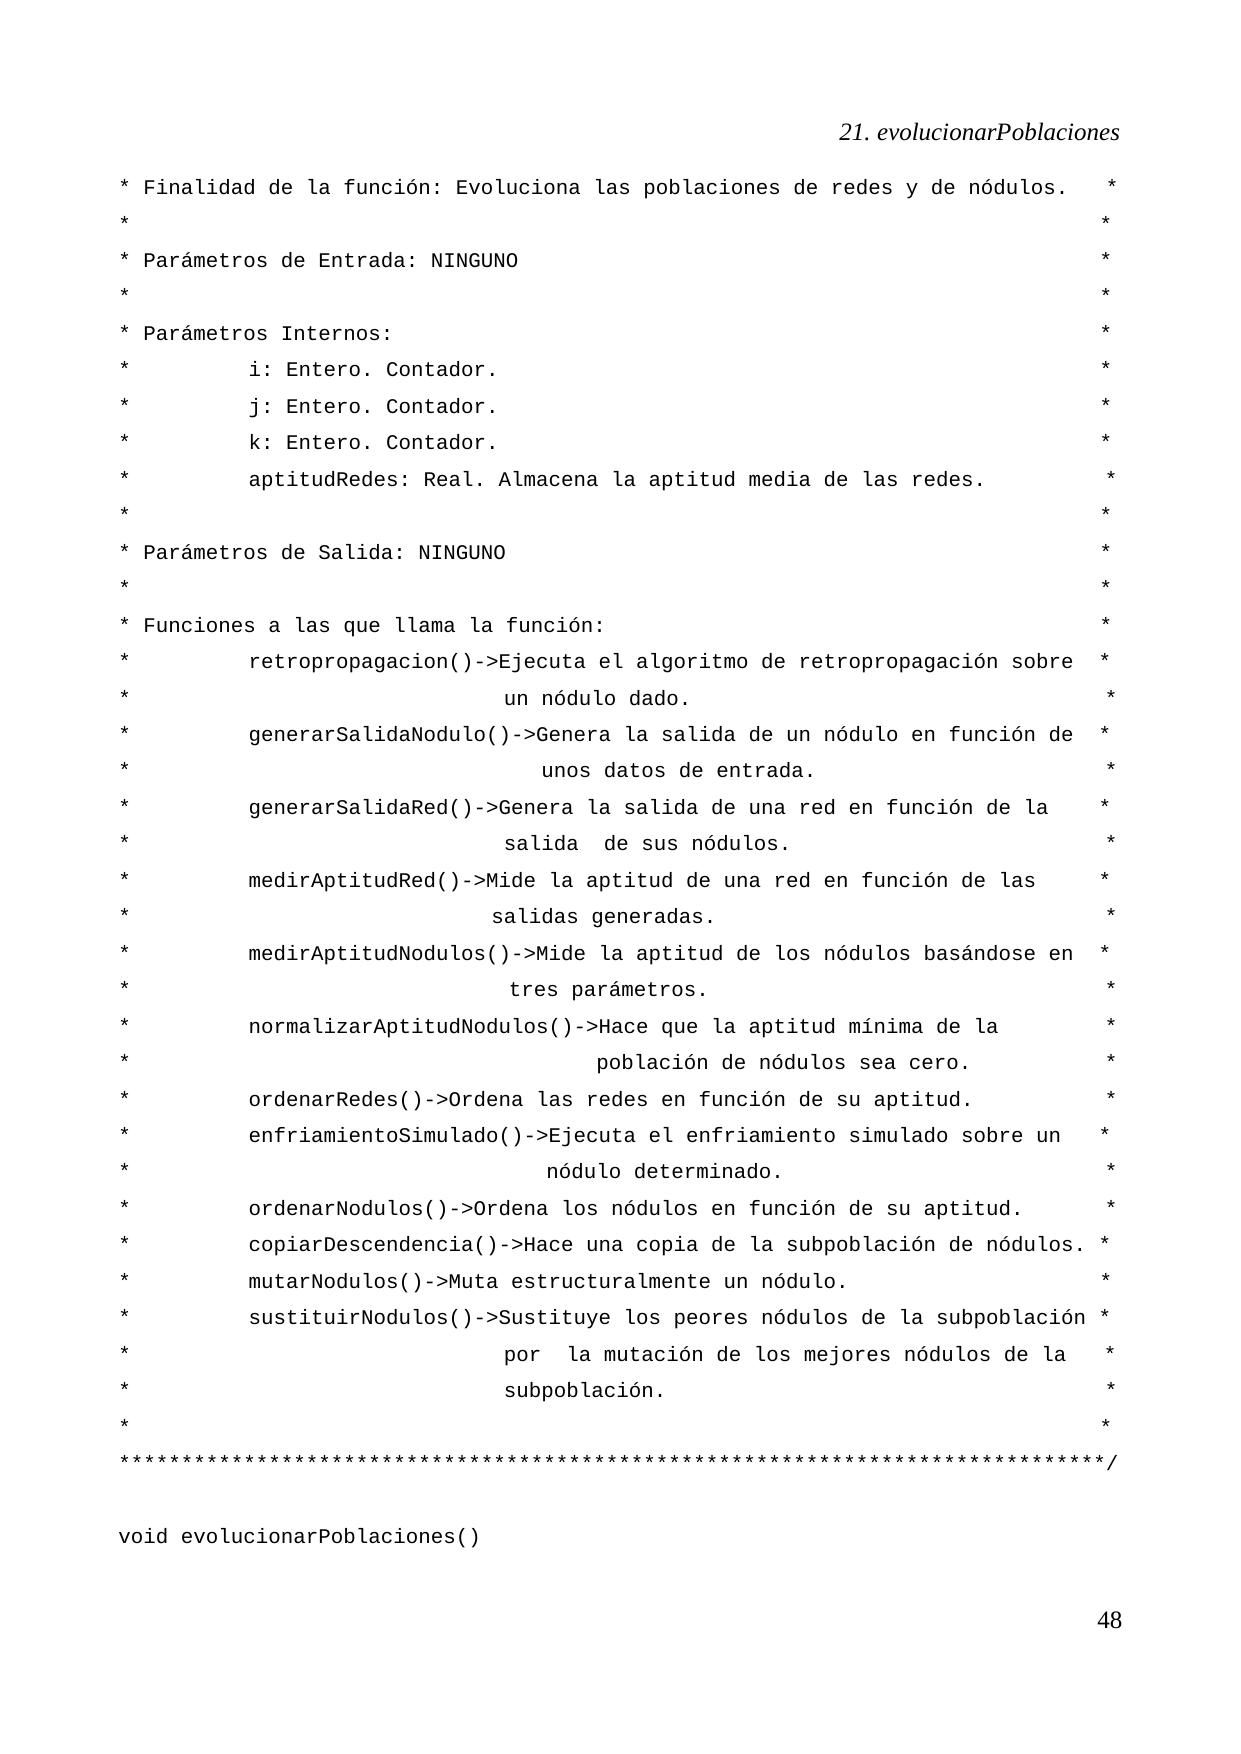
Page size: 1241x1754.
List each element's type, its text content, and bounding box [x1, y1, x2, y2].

text * * [118, 213, 1122, 237]
text * aptitudRedes: Real. Almacena la aptitud media de las redes. * [118, 469, 1122, 493]
text * subpoblación. * [118, 1380, 1122, 1404]
text * ordenarNodulos()->Ordena los nódulos en función de su aptitud. * [118, 1198, 1122, 1222]
text * mutarNodulos()->Muta estructuralmente un nódulo. * [118, 1271, 1122, 1295]
text * generarSalidaRed()->Genera la salida de una red en función de la * [118, 797, 1122, 821]
text * ordenarRedes()->Ordena las redes en función de su aptitud. * [118, 1088, 1122, 1112]
text * * [118, 286, 1122, 310]
text * k: Entero. Contador. * [118, 432, 1122, 456]
text * nódulo determinado. * [118, 1161, 1122, 1185]
text * Parámetros de Entrada: NINGUNO * [118, 250, 1122, 274]
text * medirAptitudRed()->Mide la aptitud de una red en función de las * [118, 870, 1122, 894]
text * copiarDescendencia()->Hace una copia de la subpoblación de nódulos. * [118, 1234, 1122, 1258]
text * medirAptitudNodulos()->Mide la aptitud de los nódulos basándose en * [118, 943, 1122, 967]
text * Parámetros de Salida: NINGUNO * [118, 542, 1122, 566]
text * enfriamientoSimulado()->Ejecuta el enfriamiento simulado sobre un * [118, 1125, 1122, 1149]
text * Finalidad de la función: Evoluciona las poblaciones de redes y de nódulos. * [118, 177, 1122, 201]
text * retropropagacion()->Ejecuta el algoritmo de retropropagación sobre * [118, 651, 1122, 675]
text void evolucionarPoblaciones() [118, 1526, 1122, 1550]
text * * [118, 505, 1122, 529]
text *******************************************************************************/ [118, 1453, 1122, 1477]
text * j: Entero. Contador. * [118, 396, 1122, 420]
text * salidas generadas. * [118, 906, 1122, 930]
text * * [118, 578, 1122, 602]
text * por la mutación de los mejores nódulos de la * [118, 1344, 1122, 1368]
text * población de nódulos sea cero. * [118, 1052, 1122, 1076]
text * * [118, 1417, 1122, 1441]
text * normalizarAptitudNodulos()->Hace que la aptitud mínima de la * [118, 1016, 1122, 1039]
text * tres parámetros. * [118, 979, 1122, 1003]
text * Parámetros Internos: * [118, 323, 1122, 347]
text * unos datos de entrada. * [118, 760, 1122, 784]
text * i: Entero. Contador. * [118, 359, 1122, 383]
text * salida de sus nódulos. * [118, 833, 1122, 857]
text * generarSalidaNodulo()->Genera la salida de un nódulo en función de * [118, 724, 1122, 748]
text * un nódulo dado. * [118, 687, 1122, 711]
text * sustituirNodulos()->Sustituye los peores nódulos de la subpoblación * [118, 1307, 1122, 1331]
text * Funciones a las que llama la función: * [118, 614, 1122, 638]
